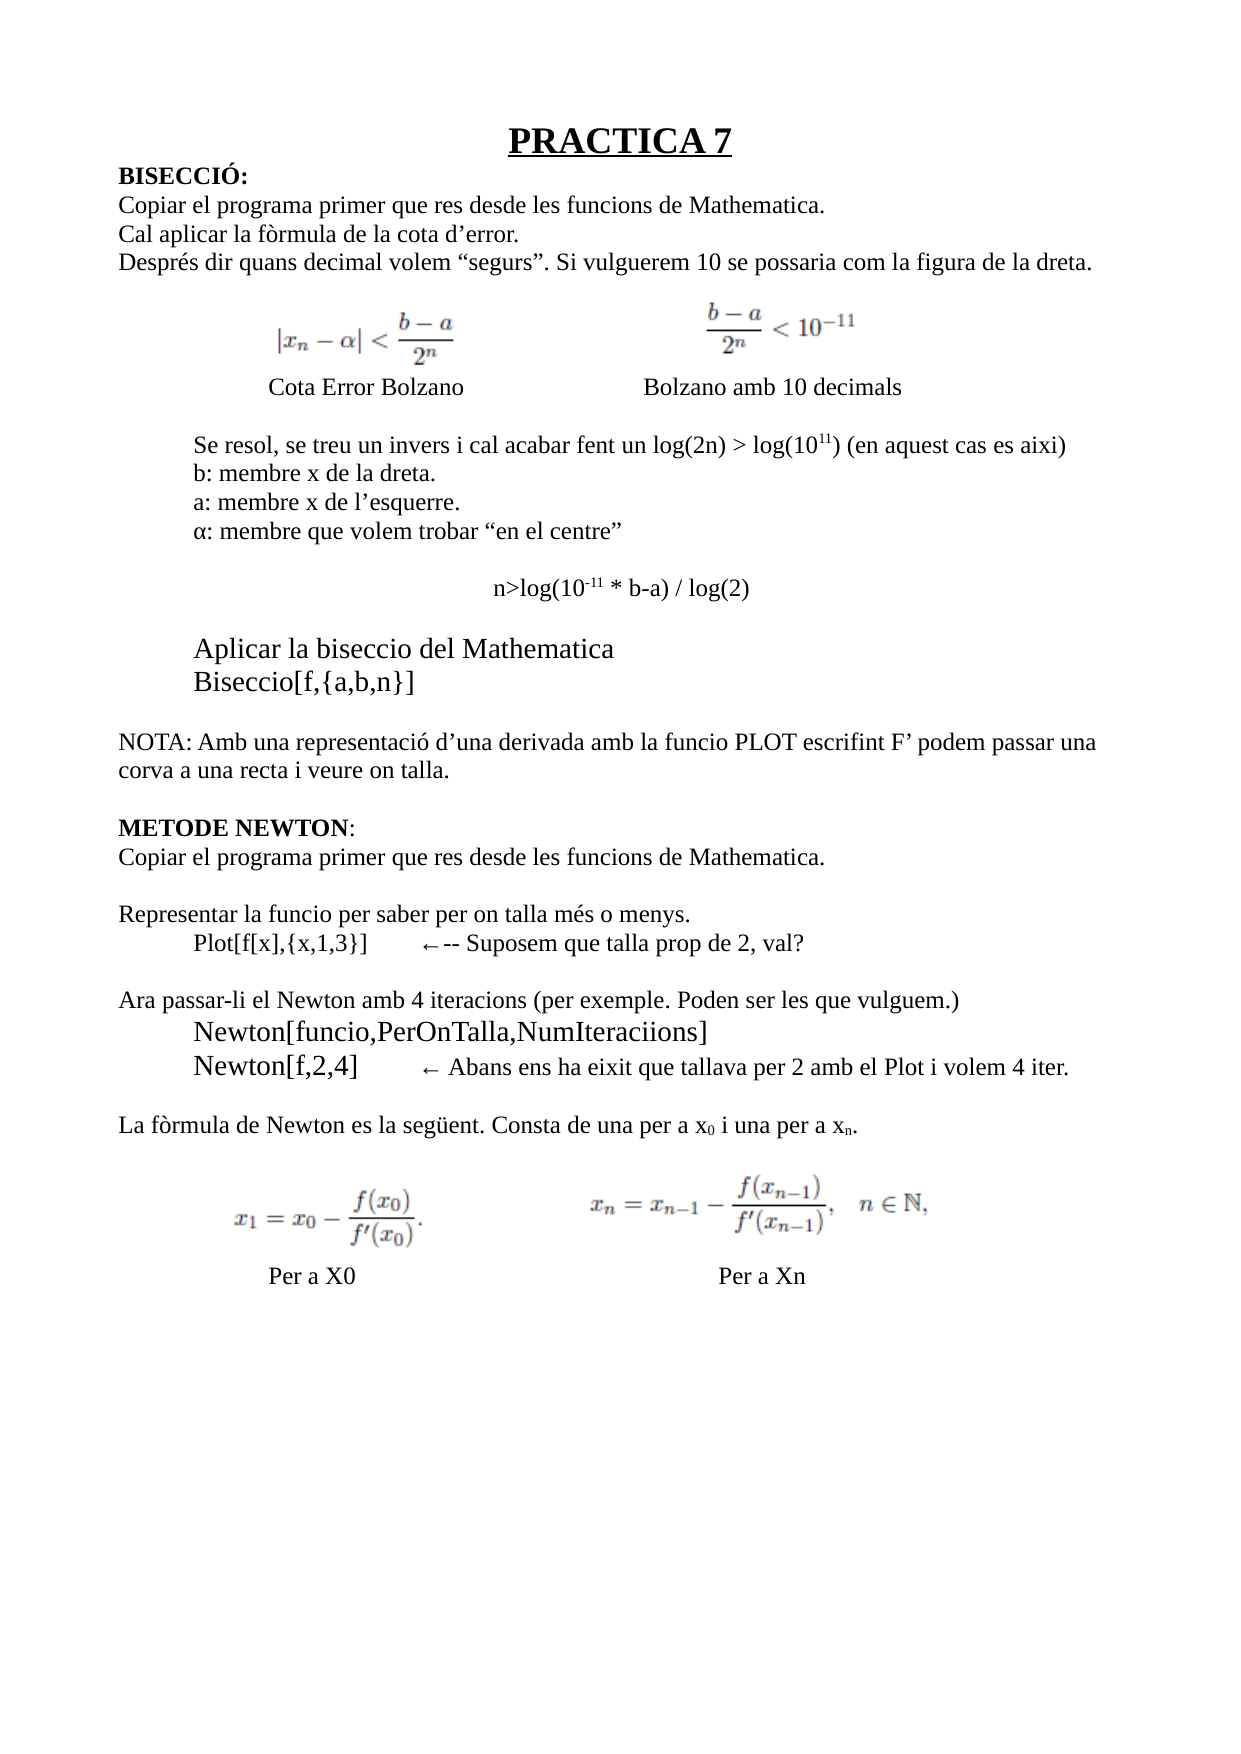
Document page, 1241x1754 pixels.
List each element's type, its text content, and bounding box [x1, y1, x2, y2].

picture [685, 295, 874, 368]
text b: membre x de la dreta. [118, 458, 1122, 487]
text Newton[funcio,PerOnTalla,NumIteraciions] [118, 1014, 1122, 1048]
picture [576, 1167, 942, 1254]
text Cal aplicar la fòrmula de la cota d’error. [118, 219, 1122, 247]
text n>log(10-11 * b-a) / log(2) [118, 573, 1122, 602]
picture [227, 1178, 429, 1262]
text NOTA: Amb una representació d’una derivada amb la funcio PLOT escrifint F’ podem passar una corva a una recta i veure on talla. [118, 727, 1122, 784]
text Després dir quans decimal volem “segurs”. Si vulguerem 10 se possaria com la figura de la dreta. [118, 247, 1122, 276]
text Aplicar la biseccio del Mathematica [118, 631, 1122, 664]
text Ara passar-li el Newton amb 4 iteracions (per exemple. Poden ser les que vulguem.) [118, 986, 1122, 1014]
text a: membre x de l’esquerre. [118, 487, 1122, 516]
picture [268, 308, 463, 373]
text Representar la funcio per saber per on talla més o menys. [118, 899, 1122, 928]
text Cota Error Bolzano Bolzano amb 10 decimals [118, 305, 1122, 401]
text Copiar el programa primer que res desde les funcions de Mathematica. [118, 190, 1122, 219]
text Newton[f,2,4] ← Abans ens ha eixit que tallava per 2 amb el Plot i volem 4 iter. [118, 1048, 1122, 1081]
text Se resol, se treu un invers i cal acabar fent un log(2n) > log(1011) (en aquest cas es aixi) [118, 430, 1122, 458]
text Copiar el programa primer que res desde les funcions de Mathematica. [118, 842, 1122, 871]
text Plot[f[x],{x,1,3}] ←-- Suposem que talla prop de 2, val? [118, 928, 1122, 957]
text PRACTICA 7 [118, 118, 1122, 161]
text BISECCIÓ: [118, 161, 1122, 190]
text METODE NEWTON: [118, 813, 1122, 842]
text La fòrmula de Newton es la següent. Consta de una per a x0 i una per a xn. [118, 1110, 1122, 1139]
text Per a X0 Per a Xn [118, 1168, 1122, 1290]
text α: membre que volem trobar “en el centre” [118, 516, 1122, 545]
text Biseccio[f,{a,b,n}] [118, 664, 1122, 698]
